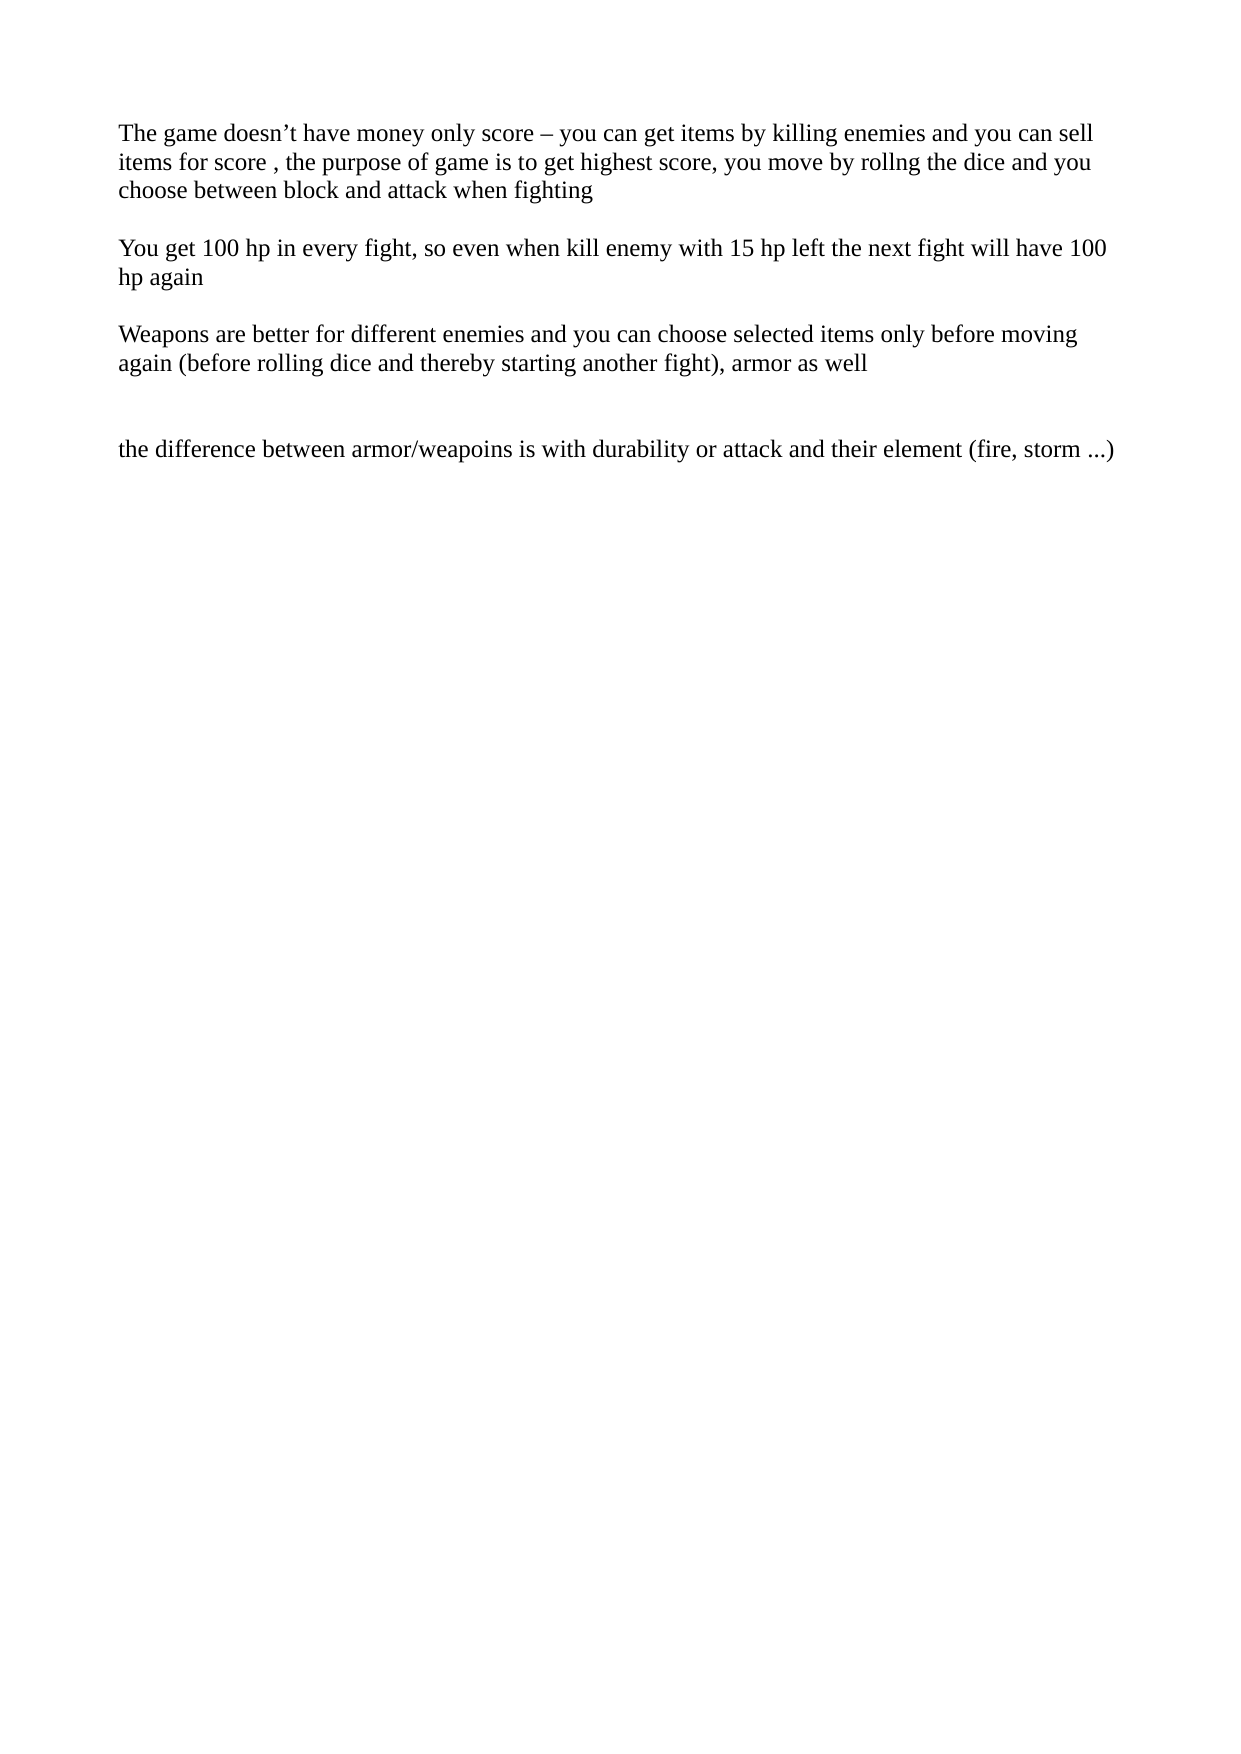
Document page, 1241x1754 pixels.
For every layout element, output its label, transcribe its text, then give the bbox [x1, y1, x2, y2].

text Weapons are better for different enemies and you can choose selected items only before moving again (before rolling dice and thereby starting another fight), armor as well [118, 319, 1122, 377]
text the difference between armor/weapoins is with durability or attack and their element (fire, storm ...) [118, 434, 1122, 463]
text You get 100 hp in every fight, so even when kill enemy with 15 hp left the next fight will have 100 hp again [118, 233, 1122, 291]
text The game doesn’t have money only score – you can get items by killing enemies and you can sell items for score , the purpose of game is to get highest score, you move by rollng the dice and you choose between block and attack when fighting [118, 118, 1122, 204]
